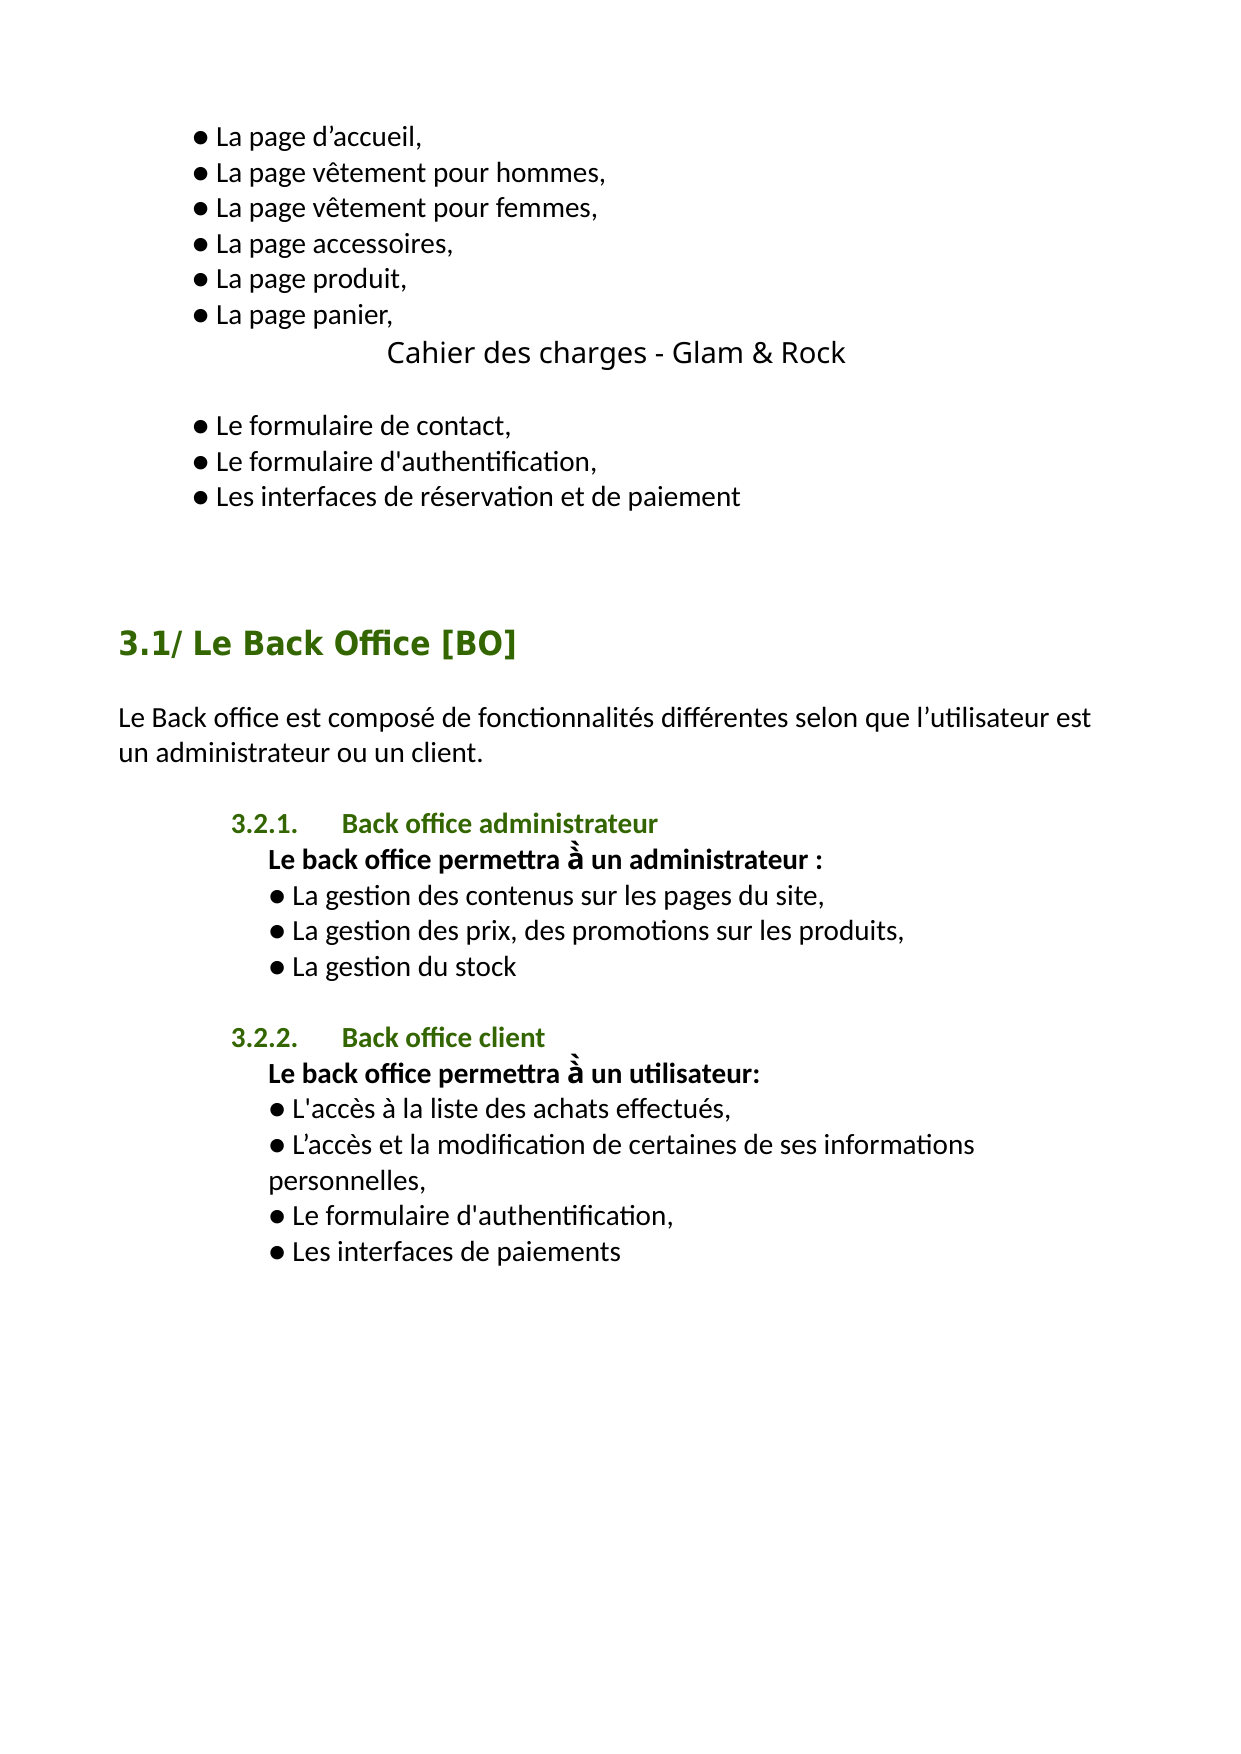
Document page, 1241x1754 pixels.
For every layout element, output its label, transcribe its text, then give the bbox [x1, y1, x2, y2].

list ● Les interfaces de paiements [231, 1233, 1122, 1269]
list Back office client [231, 1019, 1122, 1055]
list Le back office permettra à̀ un administrateur : [231, 841, 1122, 877]
text Le Back office est composé de fonctionnalités différentes selon que l’utilisateur est un administrateur ou un client. [118, 699, 1122, 770]
list ● Le formulaire d'authentification, [231, 1197, 1122, 1233]
text ● La page d’accueil, [118, 118, 1122, 154]
text ● La page accessoires, [118, 225, 1122, 261]
text ● La page vêtement pour hommes, [118, 154, 1122, 189]
list Back office administrateur [231, 806, 1122, 841]
text ● Le formulaire d'authentification, [118, 443, 1122, 478]
text ● La page panier, [118, 296, 1122, 332]
list ● La gestion des contenus sur les pages du site, [231, 877, 1122, 912]
text ● La page produit, [118, 261, 1122, 296]
list ● La gestion du stock [231, 948, 1122, 984]
text ● Le formulaire de contact, [118, 407, 1122, 443]
list ● L’accès et la modification de certaines de ses informations personnelles, [231, 1126, 1122, 1197]
list ● L'accès à la liste des achats effectués, [231, 1091, 1122, 1126]
text ● Les interfaces de réservation et de paiement [118, 478, 1122, 514]
list Le back office permettra à̀ un utilisateur: [231, 1055, 1122, 1091]
list ● La gestion des prix, des promotions sur les produits, [231, 912, 1122, 948]
text Cahier des charges - Glam & Rock [118, 332, 1122, 372]
text 3.1/ Le Back Office [BO] [118, 624, 1122, 663]
text ● La page vêtement pour femmes, [118, 189, 1122, 225]
